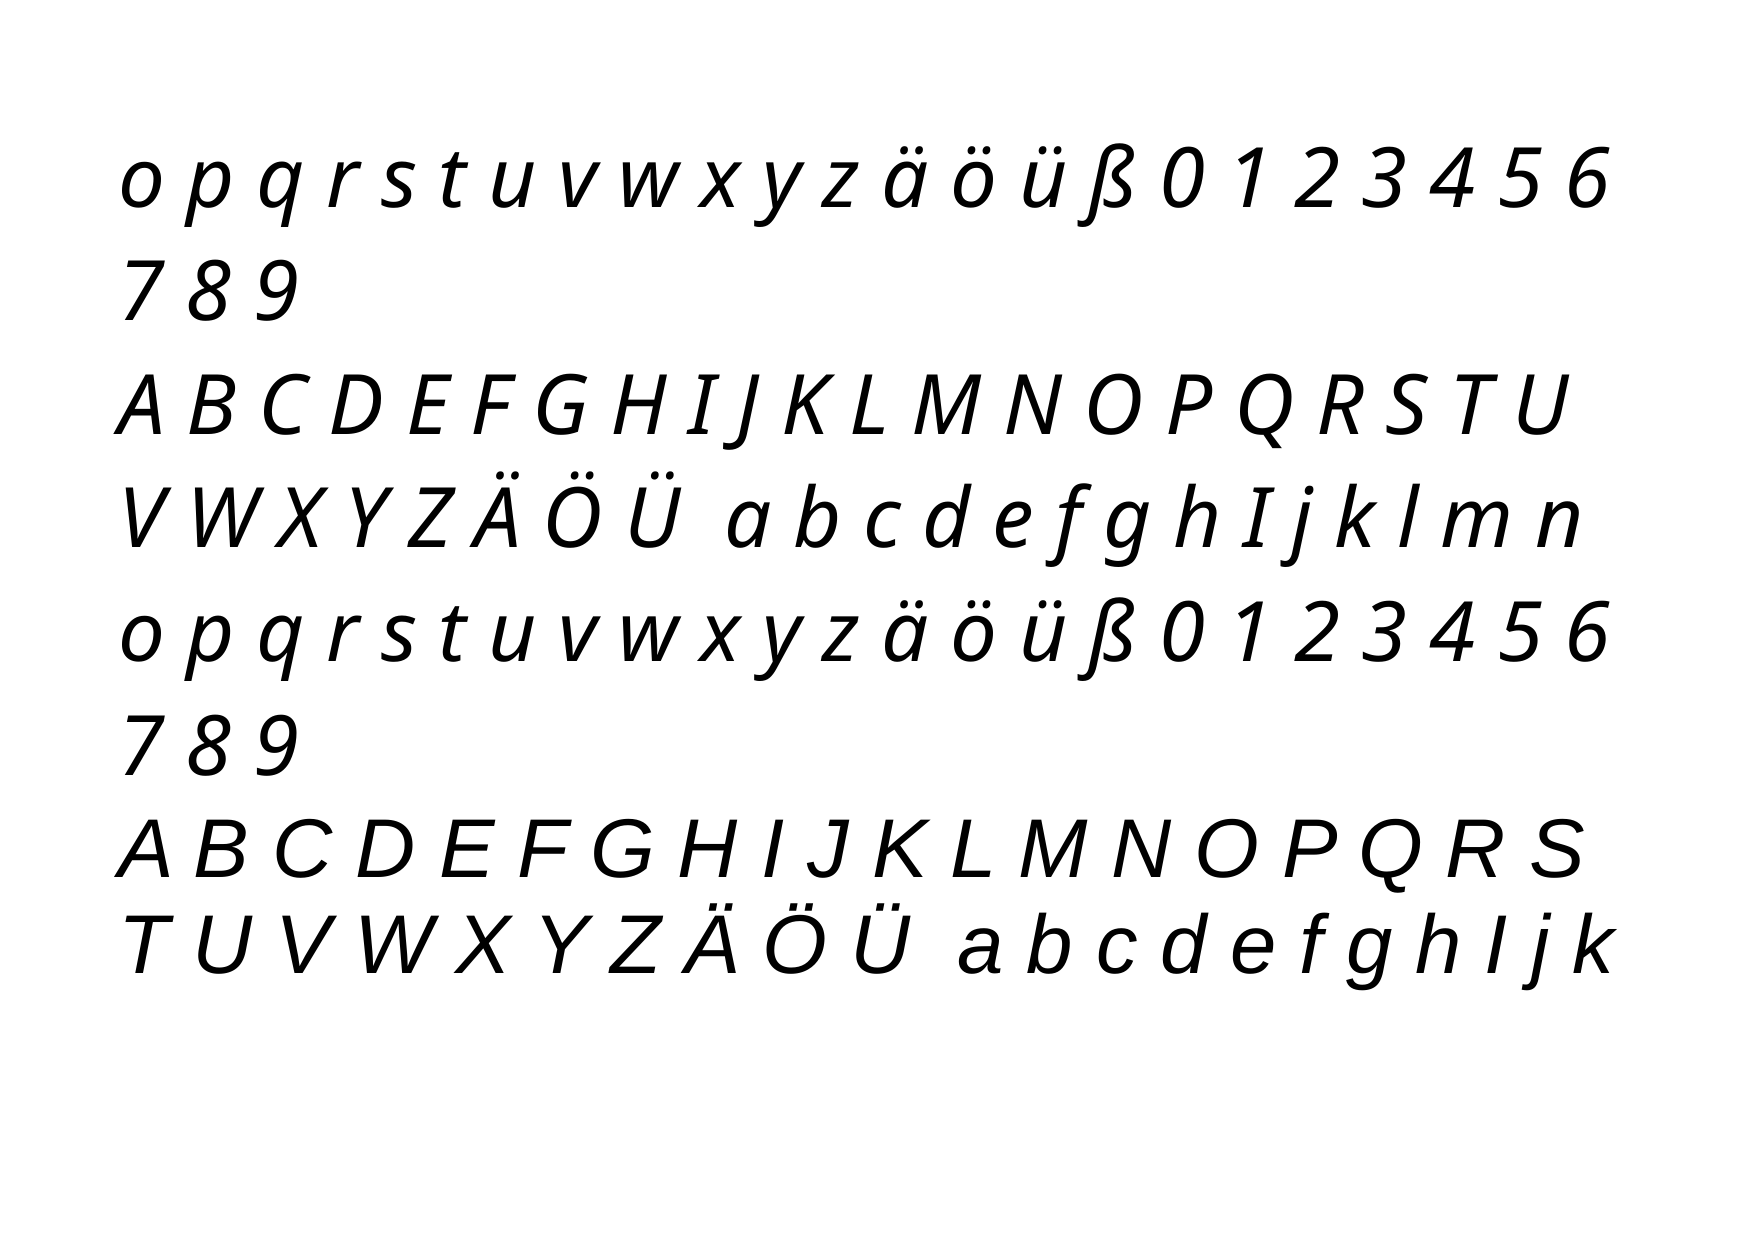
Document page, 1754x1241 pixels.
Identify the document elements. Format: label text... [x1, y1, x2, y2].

text A B C D E F G H I J K L M N O P Q R S T U V W X Y Z Ä Ö Ü a b c d e f g h I j k l m n o p q r s t u v w x y z ä ö ü ß 0 1 2 3 4 5 6 7 8 9 [118, 345, 1635, 799]
text o p q r s t u v w x y z ä ö ü ß 0 1 2 3 4 5 6 7 8 9 [118, 118, 1635, 345]
text A B C D E F G H I J K L M N O P Q R S T U V W X Y Z Ä Ö Ü a b c d e f g h I j k [118, 799, 1635, 991]
